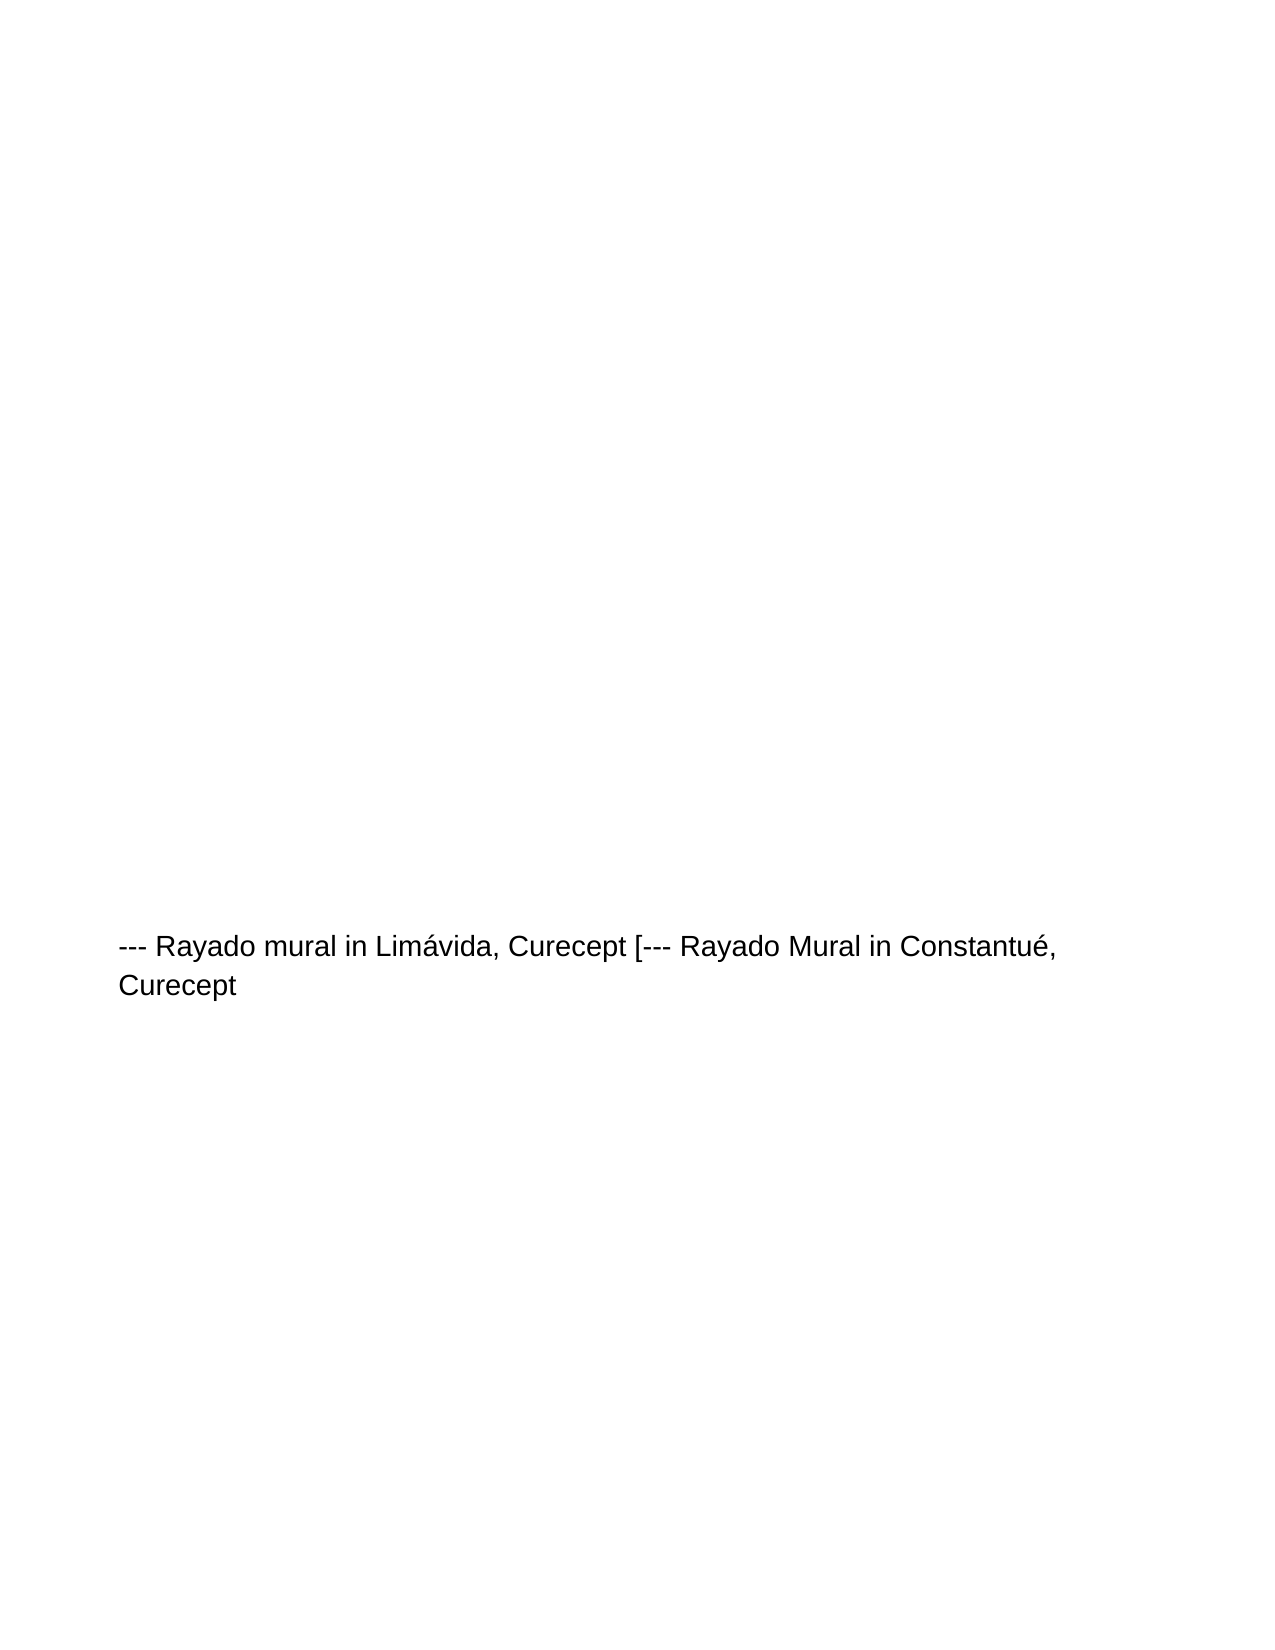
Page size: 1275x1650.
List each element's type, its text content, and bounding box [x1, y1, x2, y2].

text --- Rayado mural in Limávida, Curecept [--- Rayado Mural in Constantué, Curecept [118, 118, 1157, 1001]
